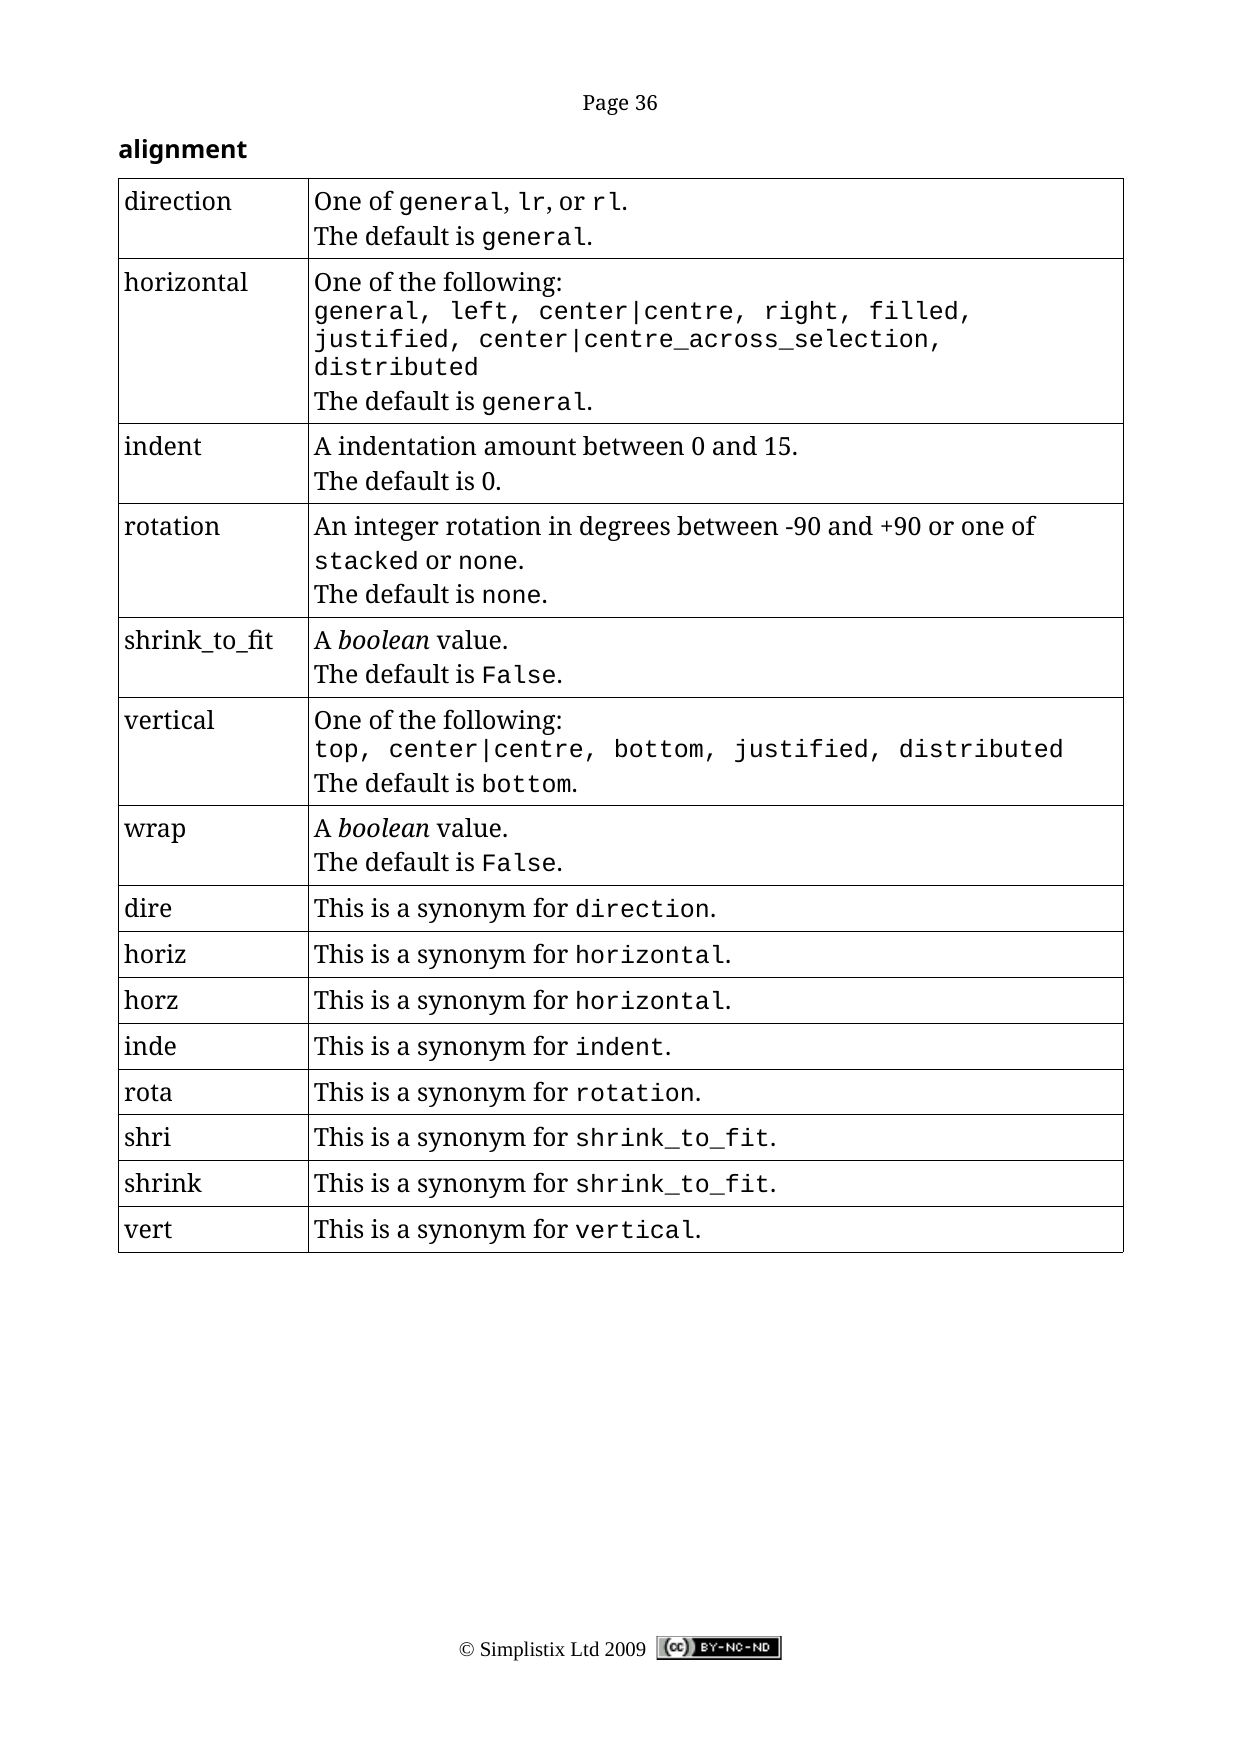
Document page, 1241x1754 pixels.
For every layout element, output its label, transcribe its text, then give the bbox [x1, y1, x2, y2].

table_cell indent [119, 424, 308, 503]
table_cell A boolean value. The default is False. [309, 618, 1123, 697]
table_cell This is a synonym for horizontal. [309, 978, 1123, 1023]
table_header One of general, lr, or rl. The default is general. [309, 179, 1123, 258]
table_cell One of the following: top, center|centre, bottom, justified, distributed The default is bottom. [309, 698, 1123, 805]
table_cell A boolean value. The default is False. [309, 806, 1123, 885]
table_cell horizontal [119, 259, 308, 423]
table_cell vert [119, 1207, 308, 1252]
table_cell This is a synonym for horizontal. [309, 932, 1123, 977]
table_cell rotation [119, 504, 308, 617]
table_cell One of the following: general, left, center|centre, right, filled, justified, center|centre_across_selection, distributed The default is general. [309, 259, 1123, 423]
table_cell This is a synonym for shrink_to_fit. [309, 1115, 1123, 1160]
table_cell shri [119, 1115, 308, 1160]
table_cell dire [119, 886, 308, 931]
table_cell shrink_to_fit [119, 618, 308, 697]
table_cell This is a synonym for direction. [309, 886, 1123, 931]
table_cell rota [119, 1070, 308, 1114]
table_cell wrap [119, 806, 308, 885]
table_cell This is a synonym for rotation. [309, 1070, 1123, 1114]
table_cell horz [119, 978, 308, 1023]
table_cell This is a synonym for shrink_to_fit. [309, 1161, 1123, 1206]
subtitle alignment [118, 132, 1122, 166]
table_cell A indentation amount between 0 and 15. The default is 0. [309, 424, 1123, 503]
table_cell shrink [119, 1161, 308, 1206]
table_cell horiz [119, 932, 308, 977]
table_header direction [119, 179, 308, 258]
picture [656, 1636, 782, 1660]
table_cell This is a synonym for indent. [309, 1024, 1123, 1068]
table_cell An integer rotation in degrees between -90 and +90 or one of stacked or none. The default is none. [309, 504, 1123, 617]
table_cell inde [119, 1024, 308, 1068]
table_cell This is a synonym for vertical. [309, 1207, 1123, 1252]
table_cell vertical [119, 698, 308, 805]
